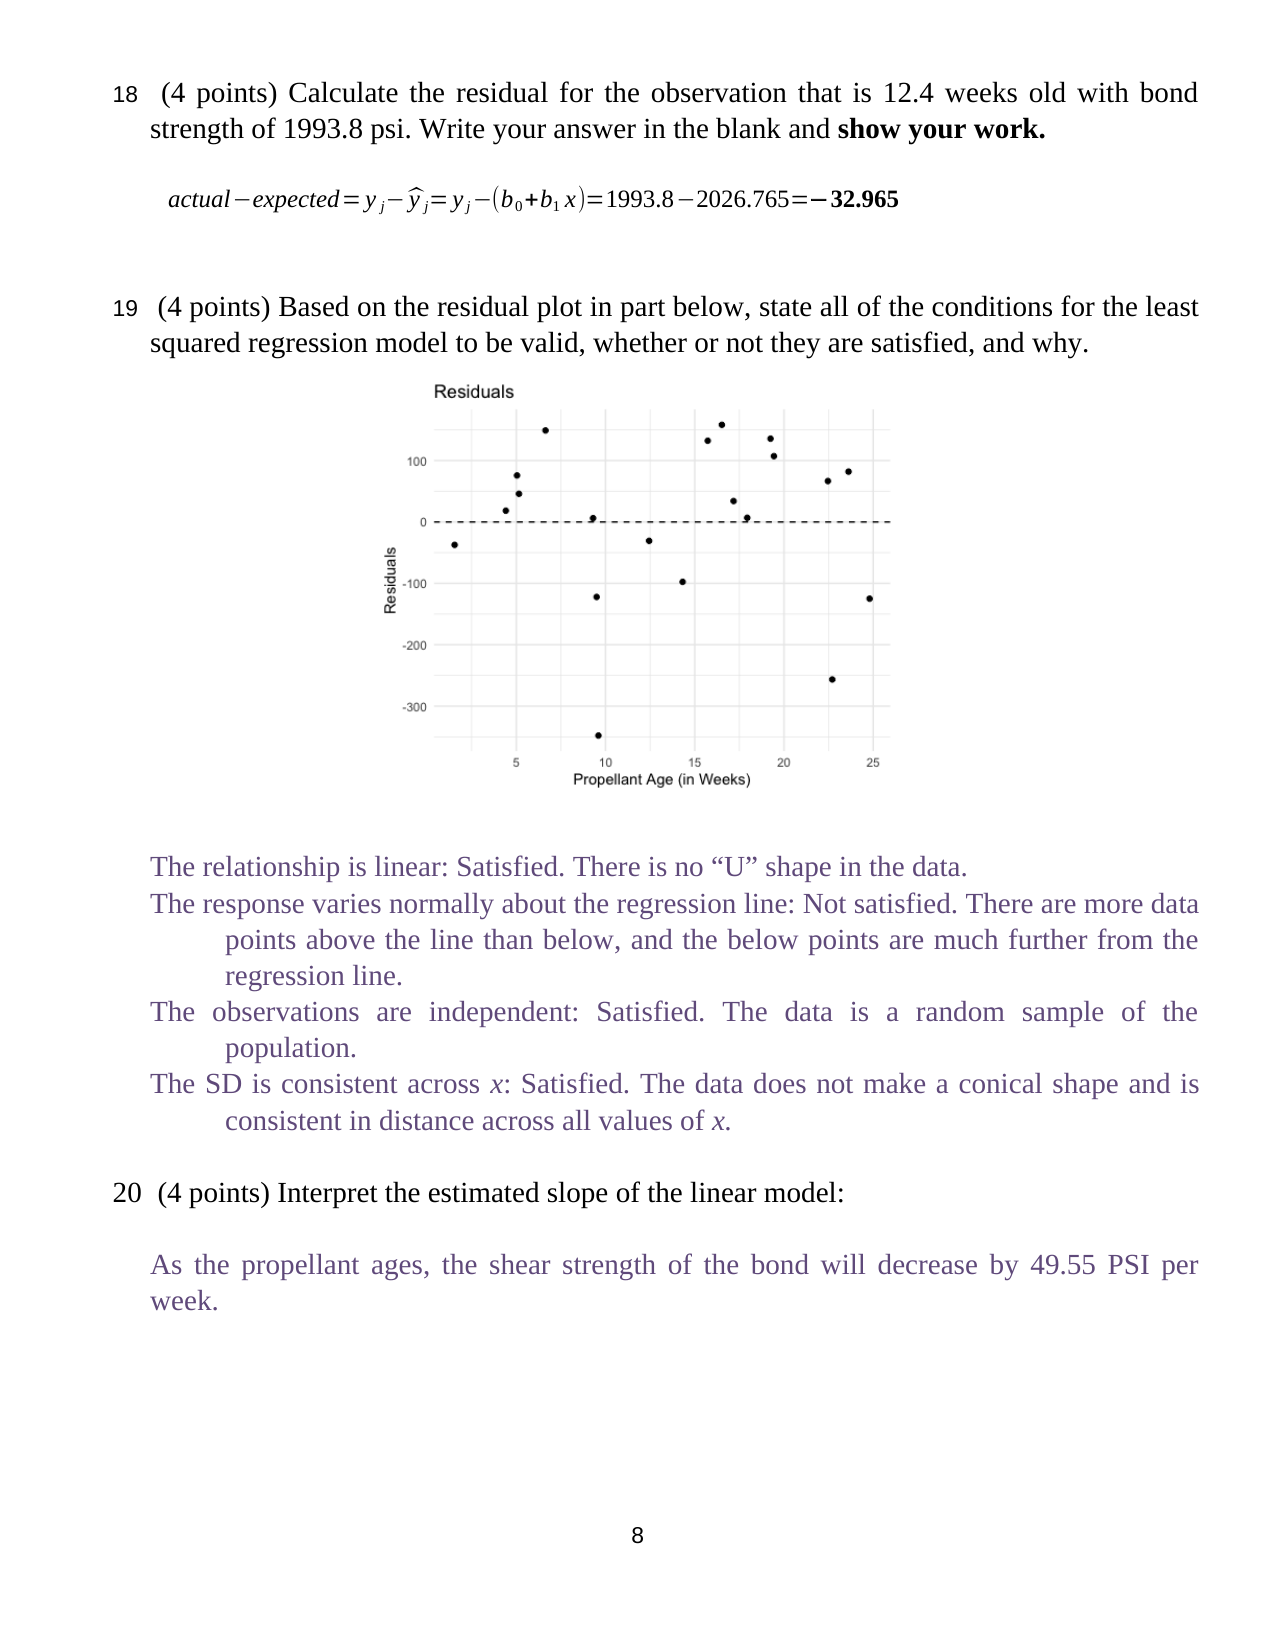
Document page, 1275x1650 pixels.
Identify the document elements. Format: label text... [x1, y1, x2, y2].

list (4 points) Interpret the estimated slope of the linear model: [112, 1175, 1200, 1208]
list The response varies normally about the regression line: Not satisfied. There are more data points above the line than below, and the below points are much further from the regression line. [150, 886, 1200, 992]
list (4 points) Calculate the residual for the observation that is 12.4 weeks old with bond strength of 1993.8 psi. Write your answer in the blank and show your work. [112, 75, 1200, 145]
picture [377, 378, 898, 795]
list The observations are independent: Satisfied. The data is a random sample of the population. [150, 994, 1200, 1064]
list The relationship is linear: Satisfied. There is no “U” shape in the data. [150, 849, 1200, 883]
list (4 points) Based on the residual plot in part below, state all of the conditions for the least squared regression model to be valid, whether or not they are satisfied, and why. [112, 289, 1200, 359]
list As the propellant ages, the shear strength of the bond will decrease by 49.55 PSI per week. [150, 1247, 1200, 1317]
list The SD is consistent across x: Satisfied. The data does not make a conical shape and is consistent in distance across all values of x. [150, 1066, 1200, 1136]
